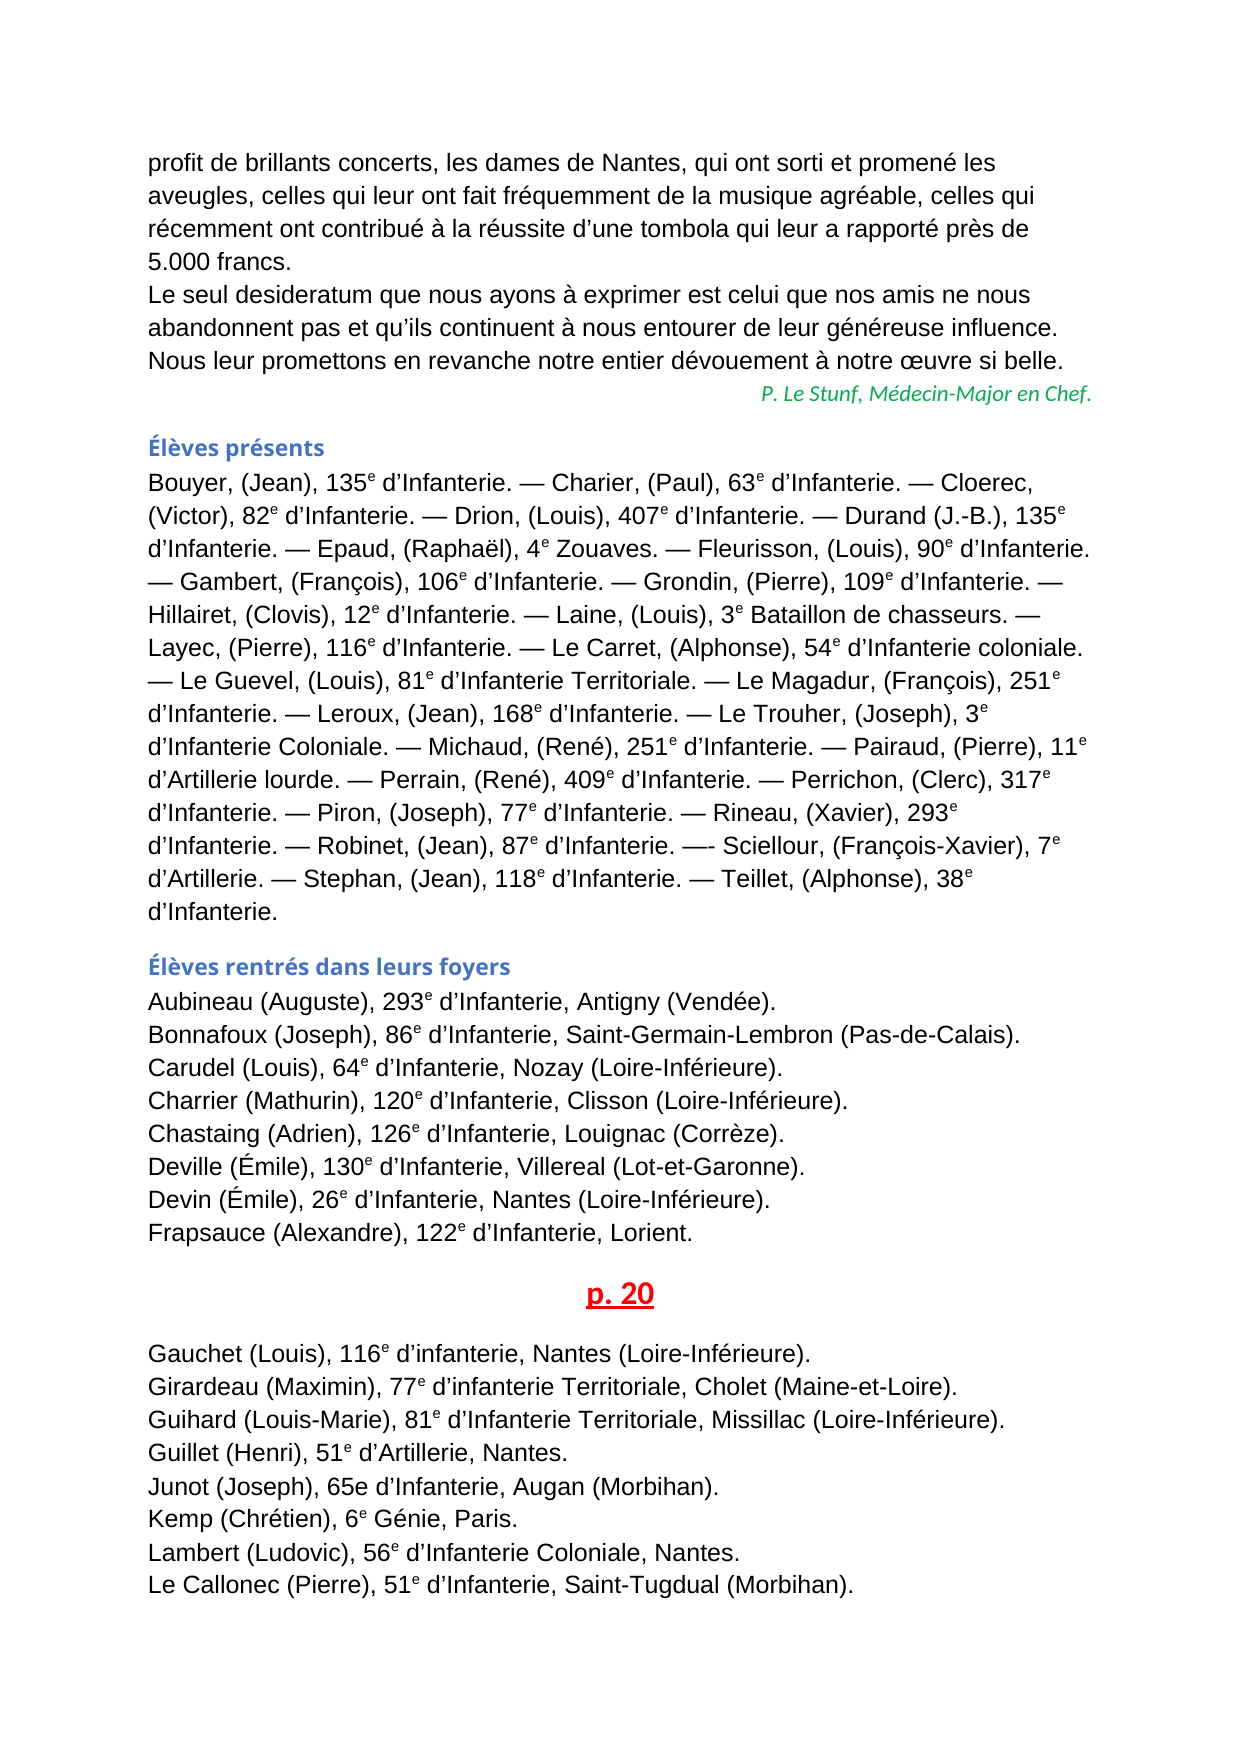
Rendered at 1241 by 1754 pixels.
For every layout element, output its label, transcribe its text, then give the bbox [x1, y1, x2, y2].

text Bonnafoux (Joseph), 86e d’Infanterie, Saint-Germain-Lembron (Pas-de-Calais). [148, 1020, 1093, 1048]
text Kemp (Chrétien), 6e Génie, Paris. [148, 1504, 1093, 1533]
text Junot (Joseph), 65e d’Infanterie, Augan (Morbihan). [148, 1471, 1093, 1500]
subtitle Élèves rentrés dans leurs foyers [148, 951, 1093, 982]
text Chastaing (Adrien), 126e d’Infanterie, Louignac (Corrèze). [148, 1119, 1093, 1148]
text Charrier (Mathurin), 120e d’Infanterie, Clisson (Loire-Inférieure). [148, 1086, 1093, 1114]
text P. Le Stunf, Médecin-Major en Chef. [148, 379, 1093, 407]
text Le seul desideratum que nous ayons à exprimer est celui que nos amis ne nous abandonnent pas et qu’ils continuent à nous entourer de leur généreuse influence. [148, 280, 1093, 341]
text Carudel (Louis), 64e d’Infanterie, Nozay (Loire-Inférieure). [148, 1053, 1093, 1082]
text Girardeau (Maximin), 77e d’infanterie Territoriale, Cholet (Maine-et-Loire). [148, 1372, 1093, 1401]
text Lambert (Ludovic), 56e d’Infanterie Coloniale, Nantes. [148, 1537, 1093, 1566]
text Gauchet (Louis), 116e d’infanterie, Nantes (Loire-Inférieure). [148, 1339, 1093, 1368]
text Nous leur promettons en revanche notre entier dévouement à notre œuvre si belle. [148, 346, 1093, 374]
subtitle Élèves présents [148, 432, 1093, 463]
text Frapsauce (Alexandre), 122e d’Infanterie, Lorient. [148, 1218, 1093, 1247]
text Devin (Émile), 26e d’Infanterie, Nantes (Loire-Inférieure). [148, 1185, 1093, 1214]
text Aubineau (Auguste), 293e d’Infanterie, Antigny (Vendée). [148, 987, 1093, 1016]
text Deville (Émile), 130e d’Infanterie, Villereal (Lot-et-Garonne). [148, 1152, 1093, 1181]
text Bouyer, (Jean), 135e d’Infanterie. — Charier, (Paul), 63e d’Infanterie. — Cloerec, (Victor), 82e d’Infanterie. — Drion, (Louis), 407e d’Infanterie. — Durand (J.-B.), 135e d’Infanterie. — Epaud, (Raphaël), 4e Zouaves. — Fleurisson, (Louis), 90e d’Infanterie. — Gambert, (François), 106e d’Infanterie. — Grondin, (Pierre), 109e d’Infanterie. — Hillairet, (Clovis), 12e d’Infanterie. — Laine, (Louis), 3e Bataillon de chasseurs. — Layec, (Pierre), 116e d’Infanterie. — Le Carret, (Alphonse), 54e d’Infanterie coloniale. — Le Guevel, (Louis), 81e d’Infanterie Territoriale. — Le Magadur, (François), 251e d’Infanterie. — Leroux, (Jean), 168e d’Infanterie. — Le Trouher, (Joseph), 3e d’Infanterie Coloniale. — Michaud, (René), 251e d’Infanterie. — Pairaud, (Pierre), 11e d’Artillerie lourde. — Perrain, (René), 409e d’Infanterie. — Perrichon, (Clerc), 317e d’Infanterie. — Piron, (Joseph), 77e d’Infanterie. — Rineau, (Xavier), 293e d’Infanterie. — Robinet, (Jean), 87e d’Infanterie. —- Sciellour, (François-Xavier), 7e d’Artillerie. — Stephan, (Jean), 118e d’Infanterie. — Teillet, (Alphonse), 38e d’Infanterie. [148, 468, 1093, 926]
text Le Callonec (Pierre), 51e d’Infanterie, Saint-Tugdual (Morbihan). [148, 1571, 1093, 1599]
text Guihard (Louis-Marie), 81e d’Infanterie Territoriale, Missillac (Loire-Inférieure). [148, 1405, 1093, 1434]
text profit de brillants concerts, les dames de Nantes, qui ont sorti et promené les aveugles, celles qui leur ont fait fréquemment de la musique agréable, celles qui récemment ont contribué à la réussite d’une tombola qui leur a rapporté près de 5.000 francs. [148, 148, 1093, 275]
text p. 20 [148, 1272, 1093, 1312]
text Guillet (Henri), 51e d’Artillerie, Nantes. [148, 1438, 1093, 1467]
